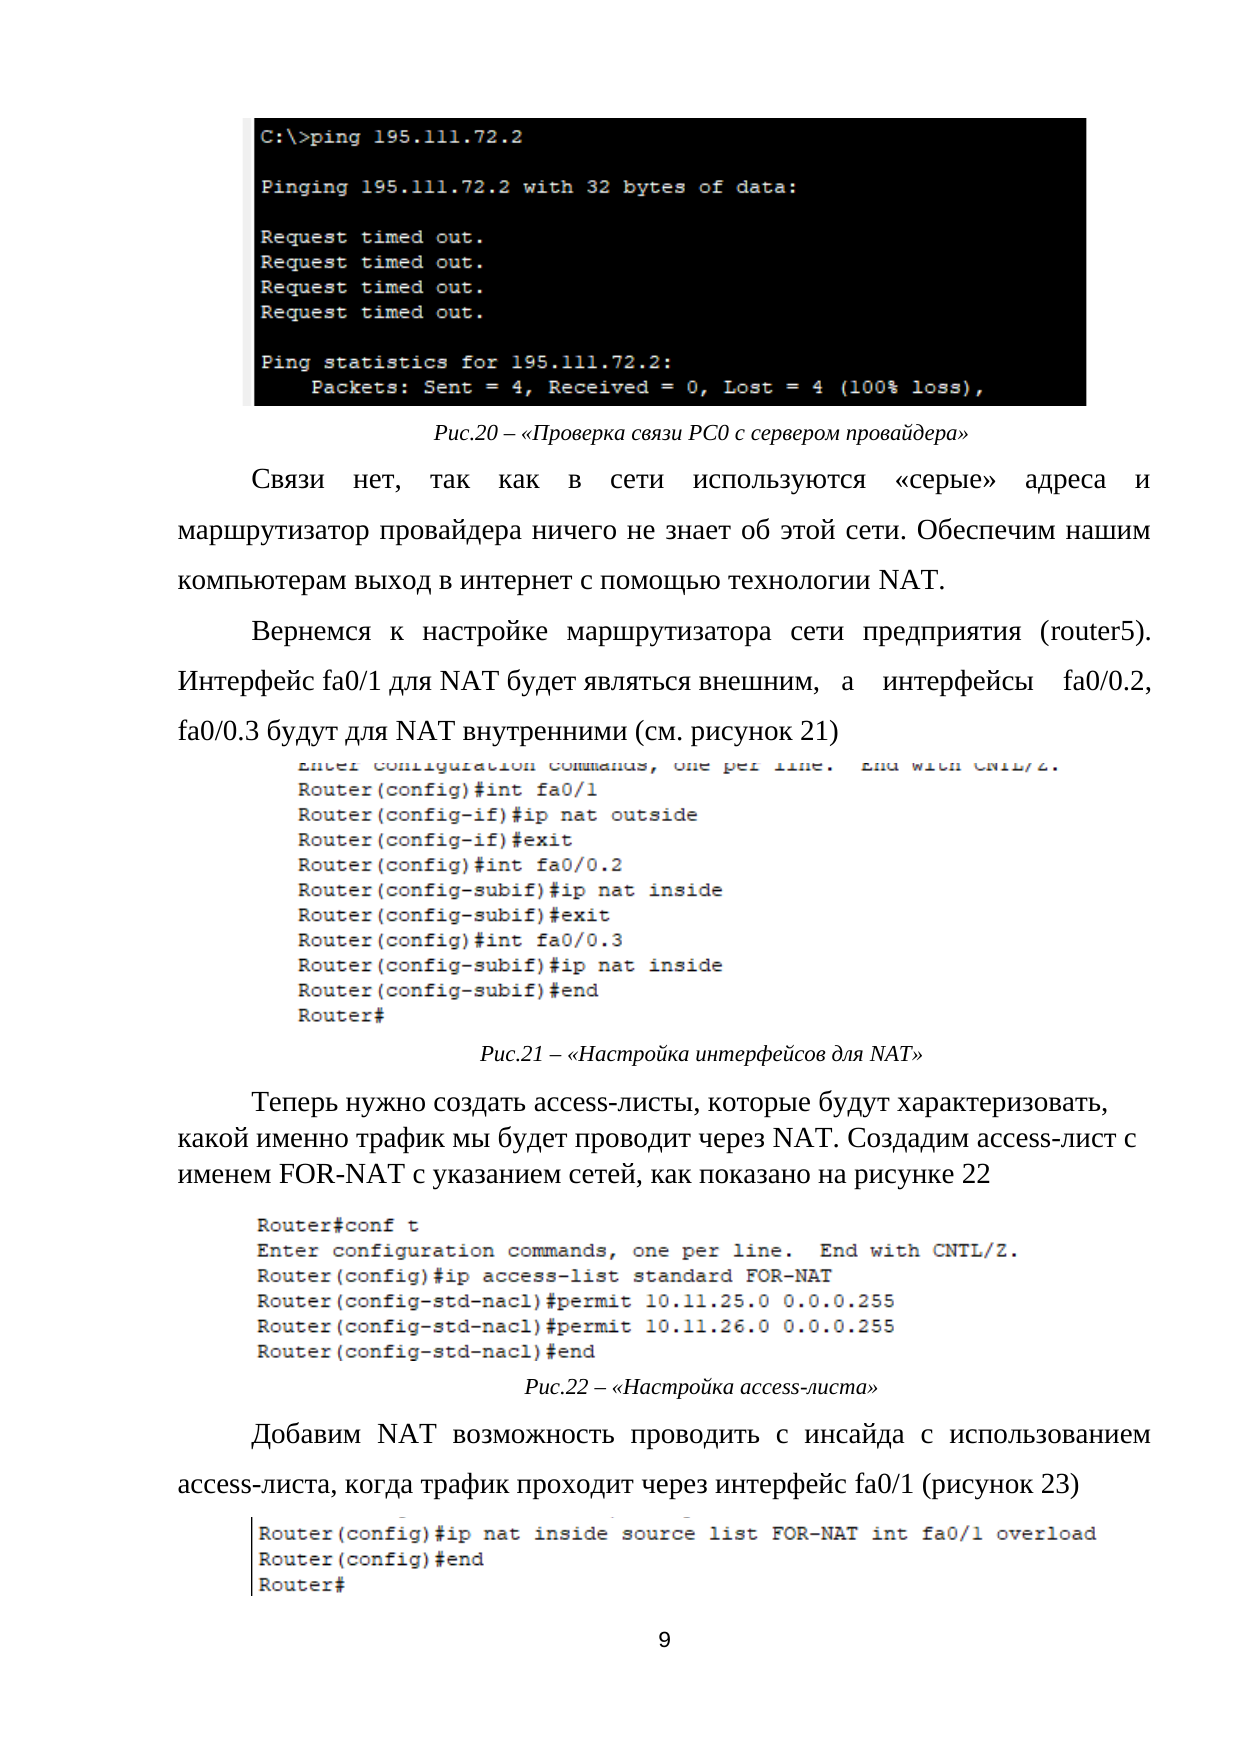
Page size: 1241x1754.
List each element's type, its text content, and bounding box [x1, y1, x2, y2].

picture [242, 118, 1087, 406]
text Рис.20 – «Проверка связи PC0 с сервером провайдера» [177, 418, 1152, 445]
text Теперь нужно создать access-листы, которые будут характеризовать, какой именно трафик мы будет проводит через NAT. Создадим access-лист с именем FOR-NAT с указанием сетей, как показано на рисунке 22 [177, 1084, 1152, 1189]
text Рис.22 – «Настройка access-листа» [177, 1373, 1152, 1399]
text Рис.21 – «Настройка интерфейсов для NAT» [177, 1041, 1152, 1067]
text Связи нет, так как в сети используются «серые» адреса и маршрутизатор провайдера ничего не знает об этой сети. Обеспечим нашим компьютерам выход в интернет с помощью технологии NAT. [177, 462, 1152, 596]
picture [251, 1517, 1159, 1596]
text Вернемся к настройке маршрутизатора сети предприятия (router5). Интерфейс fa0/1 для NAT будет являться внешним, а интерфейсы fa0/0.2, fa0/0.3 будут для NAT внутренними (см. рисунок 21) [177, 613, 1152, 747]
picture [295, 763, 1107, 1028]
picture [251, 1208, 1030, 1361]
text Добавим NAT возможность проводить с инсайда с использованием access-листа, когда трафик проходит через интерфейс fa0/1 (рисунок 23) [177, 1416, 1152, 1500]
